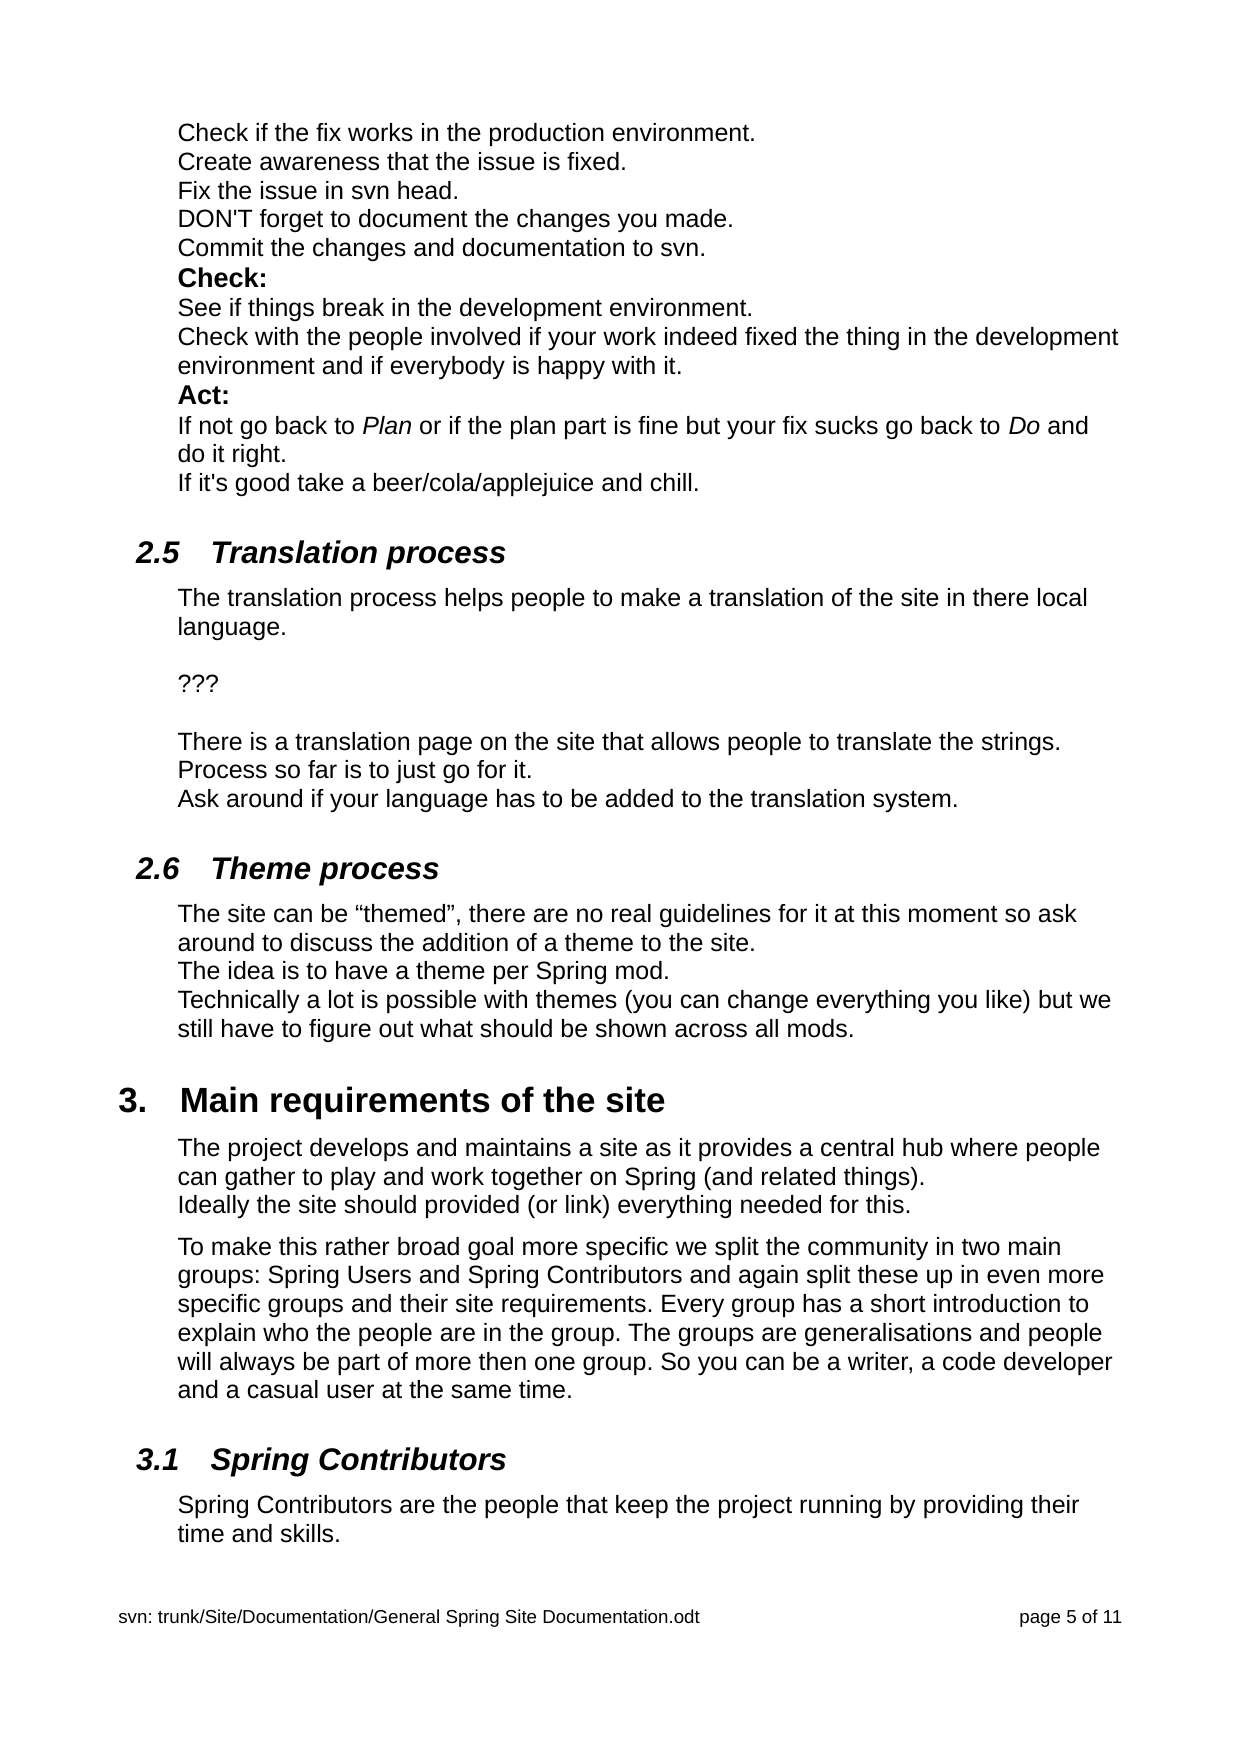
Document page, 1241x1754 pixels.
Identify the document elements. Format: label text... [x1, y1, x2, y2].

text The project develops and maintains a site as it provides a central hub where people can gather to play and work together on Spring (and related things). Ideally the site should provided (or link) everything needed for this. [177, 1133, 1122, 1219]
subtitle Theme process [127, 850, 1122, 886]
text The translation process helps people to make a translation of the site in there local language. ??? There is a translation page on the site that allows people to translate the strings. Process so far is to just go for it. Ask around if your language has to be added to the translation system. [177, 583, 1122, 813]
text To make this rather broad goal more specific we split the community in two main groups: Spring Users and Spring Contributors and again split these up in even more specific groups and their site requirements. Every group has a short introduction to explain who the people are in the group. The groups are generalisations and people will always be part of more then one group. So you can be a writer, a code developer and a casual user at the same time. [177, 1231, 1122, 1404]
text The site can be “themed”, there are no real guidelines for it at this moment so ask around to discuss the addition of a theme to the site. The idea is to have a theme per Spring mod. Technically a lot is possible with themes (you can change everything you like) but we still have to figure out what should be shown across all mods. [177, 899, 1122, 1042]
subtitle Translation process [127, 534, 1122, 570]
text Spring Contributors are the people that keep the project running by providing their time and skills. [177, 1490, 1122, 1547]
text Check if the fix works in the production environment. Create awareness that the issue is fixed. Fix the issue in svn head. DON'T forget to document the changes you made. Commit the changes and documentation to svn. Check: See if things break in the development environment. Check with the people involved if your work indeed fixed the thing in the development environment and if everybody is happy with it. Act: If not go back to Plan or if the plan part is fine but your fix sucks go back to Do and do it right. If it's good take a beer/cola/applejuice and chill. [177, 118, 1122, 497]
subtitle Spring Contributors [127, 1441, 1122, 1477]
subtitle Main requirements of the site [118, 1080, 1122, 1120]
